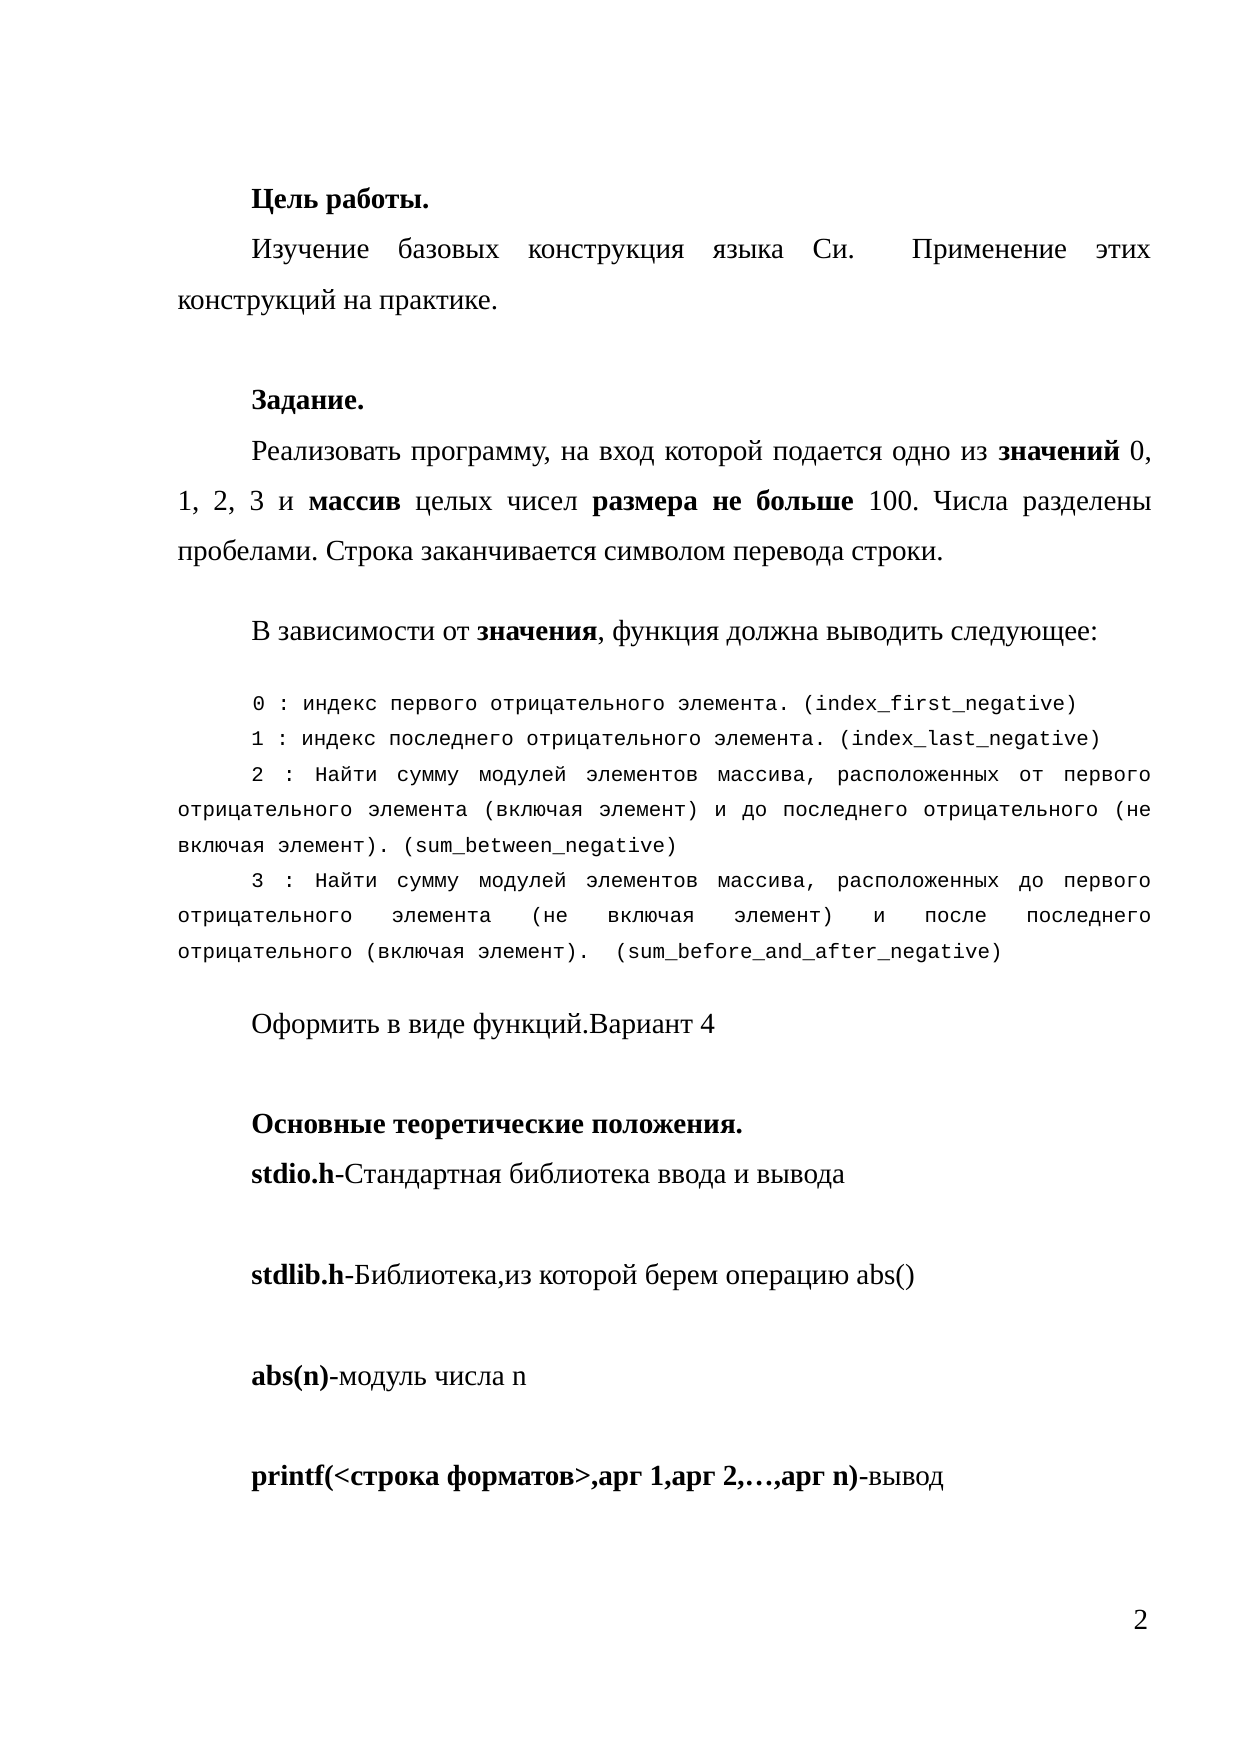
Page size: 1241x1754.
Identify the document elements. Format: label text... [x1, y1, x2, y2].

text 1 : индекс последнего отрицательного элемента. (index_last_negative) [177, 728, 1152, 752]
text stdio.h-Стандартная библиотека ввода и вывода [177, 1157, 1152, 1190]
text Изучение базовых конструкция языка Си. Применение этих конструкций на практике. [177, 231, 1152, 315]
text 3 : Найти сумму модулей элементов массива, расположенных до первого отрицательного элемента (не включая элемент) и после последнего отрицательного (включая элемент). (sum_before_and_after_negative) [177, 870, 1152, 964]
text 0 : индекс первого отрицательного элемента. (index_first_negative) [177, 693, 1152, 717]
subtitle Задание. [177, 382, 1152, 416]
text 2 : Найти сумму модулей элементов массива, расположенных от первого отрицательного элемента (включая элемент) и до последнего отрицательного (не включая элемент). (sum_between_negative) [177, 764, 1152, 858]
text В зависимости от значения, функция должна выводить следующее: [177, 613, 1152, 647]
text stdlib.h-Библиотека,из которой берем операцию abs() [177, 1257, 1152, 1291]
text printf(<строка форматов>,арг 1,арг 2,…,арг n)-вывод [177, 1458, 1152, 1492]
text Реализовать программу, на вход которой подается одно из значений 0, 1, 2, 3 и массив целых чисел размера не больше 100. Числа разделены пробелами. Строка заканчивается символом перевода строки. [177, 433, 1152, 567]
subtitle Цель работы. [177, 181, 1152, 215]
text Оформить в виде функций.Вариант 4 [177, 1006, 1152, 1039]
text abs(n)-модуль числа n [177, 1358, 1152, 1391]
subtitle Основные теоретические положения. [177, 1106, 1152, 1140]
